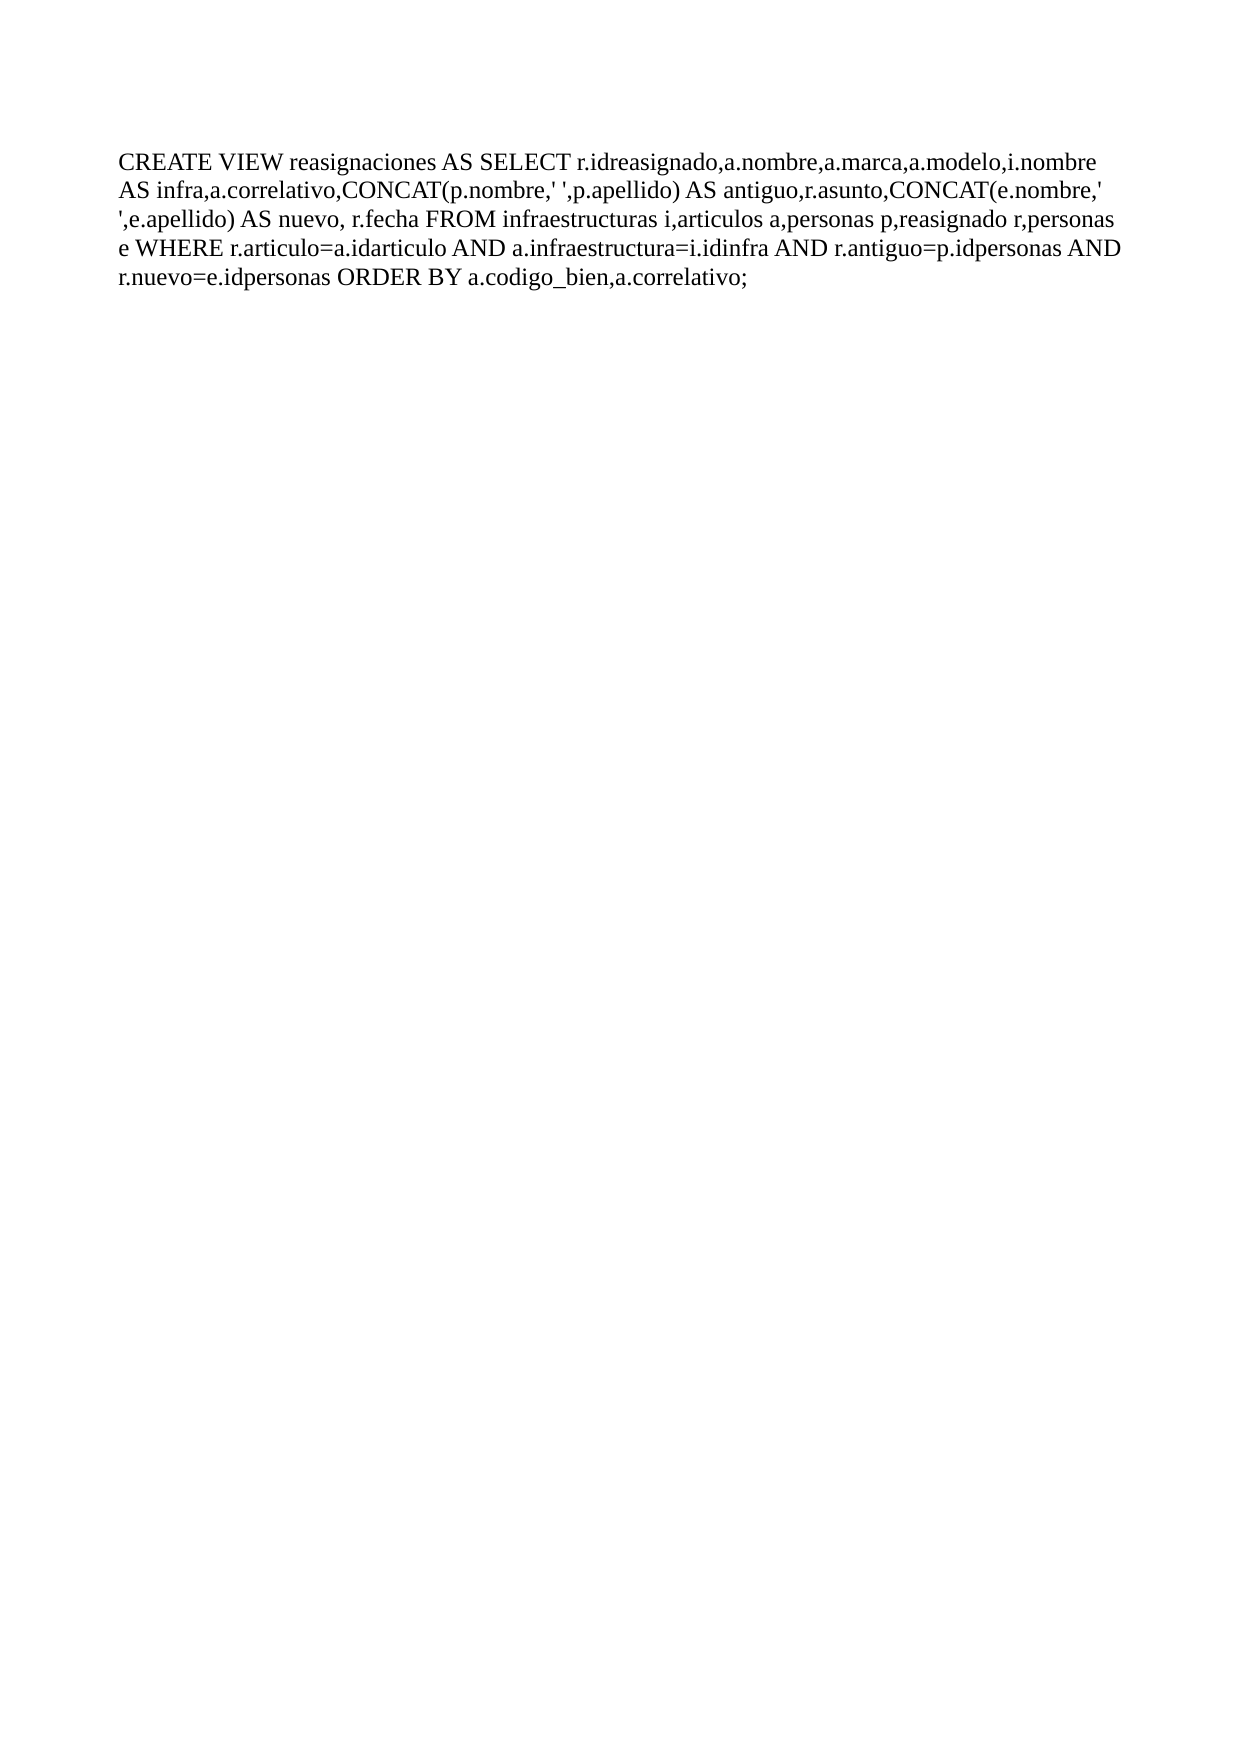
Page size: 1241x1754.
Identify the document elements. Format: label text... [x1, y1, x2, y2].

text CREATE VIEW reasignaciones AS SELECT r.idreasignado,a.nombre,a.marca,a.modelo,i.nombre AS infra,a.correlativo,CONCAT(p.nombre,' ',p.apellido) AS antiguo,r.asunto,CONCAT(e.nombre,' ',e.apellido) AS nuevo, r.fecha FROM infraestructuras i,articulos a,personas p,reasignado r,personas e WHERE r.articulo=a.idarticulo AND a.infraestructura=i.idinfra AND r.antiguo=p.idpersonas AND r.nuevo=e.idpersonas ORDER BY a.codigo_bien,a.correlativo; [118, 147, 1122, 291]
